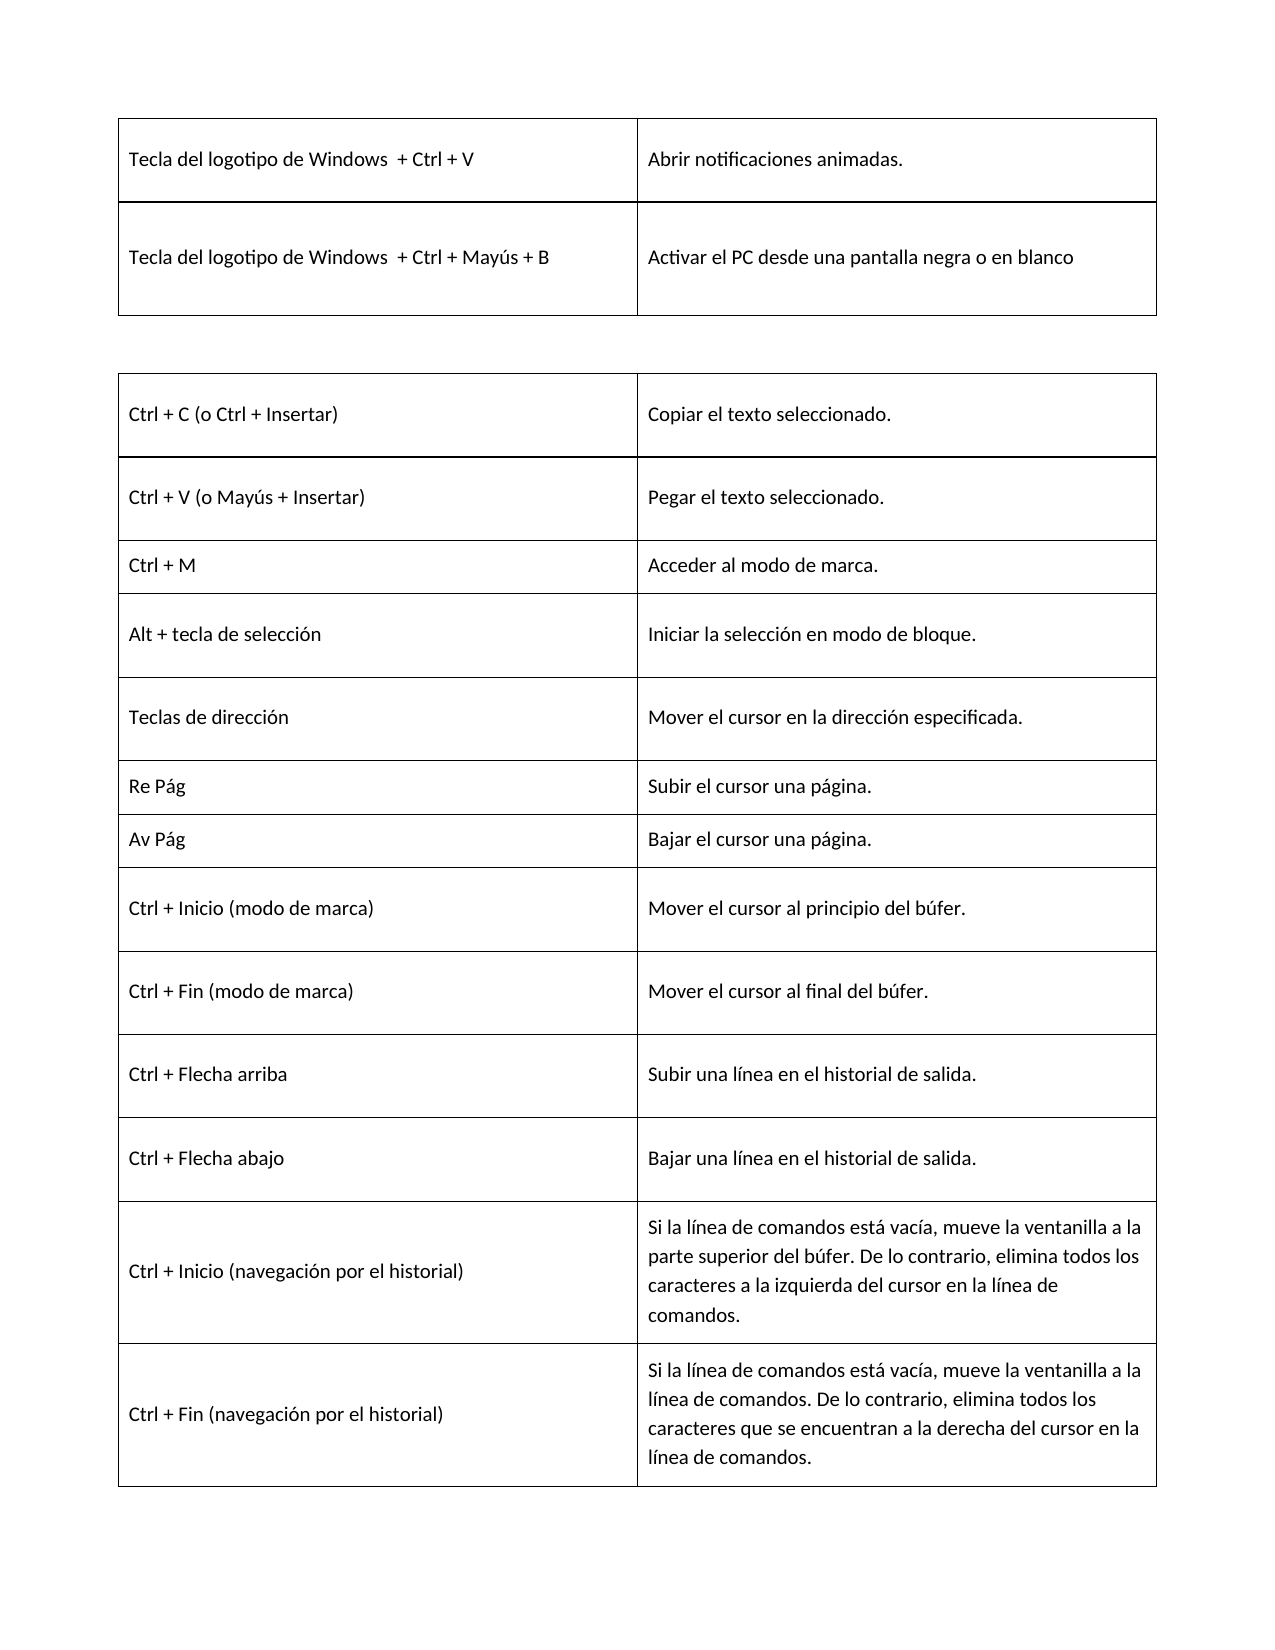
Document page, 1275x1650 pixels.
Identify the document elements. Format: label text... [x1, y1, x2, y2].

table_cell Ctrl + Inicio (modo de marca) [119, 868, 637, 951]
table_header Ctrl + C (o Ctrl + Insertar) [119, 374, 637, 456]
table_cell Iniciar la selección en modo de bloque. [638, 594, 1156, 677]
table_cell Subir el cursor una página. [638, 761, 1156, 814]
table_cell Si la línea de comandos está vacía, mueve la ventanilla a la línea de comandos. De lo contrario, elimina todos los caracteres que se encuentran a la derecha del cursor en la línea de comandos. [638, 1344, 1156, 1486]
table_cell Ctrl + Flecha arriba [119, 1035, 637, 1117]
table_cell Ctrl + Fin (modo de marca) [119, 952, 637, 1034]
table_cell Tecla del logotipo de Windows + Ctrl + Mayús + B [119, 203, 637, 314]
table_cell Bajar el cursor una página. [638, 815, 1156, 867]
table_cell Activar el PC desde una pantalla negra o en blanco [638, 203, 1156, 314]
table_cell Ctrl + V (o Mayús + Insertar) [119, 458, 637, 540]
table_cell Acceder al modo de marca. [638, 541, 1156, 593]
table_cell Alt + tecla de selección [119, 594, 637, 677]
table_cell Pegar el texto seleccionado. [638, 458, 1156, 540]
table_cell Abrir notificaciones animadas. [638, 119, 1156, 201]
table_cell Av Pág [119, 815, 637, 867]
table_cell Re Pág [119, 761, 637, 814]
table_cell Tecla del logotipo de Windows + Ctrl + V [119, 119, 637, 201]
table_cell Bajar una línea en el historial de salida. [638, 1118, 1156, 1201]
table_cell Ctrl + Inicio (navegación por el historial) [119, 1202, 637, 1343]
table_cell Ctrl + M [119, 541, 637, 593]
table_header Copiar el texto seleccionado. [638, 374, 1156, 456]
table_cell Ctrl + Flecha abajo [119, 1118, 637, 1201]
table_cell Mover el cursor al final del búfer. [638, 952, 1156, 1034]
table_cell Mover el cursor al principio del búfer. [638, 868, 1156, 951]
table_cell Teclas de dirección [119, 678, 637, 760]
table_cell Si la línea de comandos está vacía, mueve la ventanilla a la parte superior del búfer. De lo contrario, elimina todos los caracteres a la izquierda del cursor en la línea de comandos. [638, 1202, 1156, 1343]
table_cell Mover el cursor en la dirección especificada. [638, 678, 1156, 760]
table_cell Subir una línea en el historial de salida. [638, 1035, 1156, 1117]
table_cell Ctrl + Fin (navegación por el historial) [119, 1344, 637, 1486]
